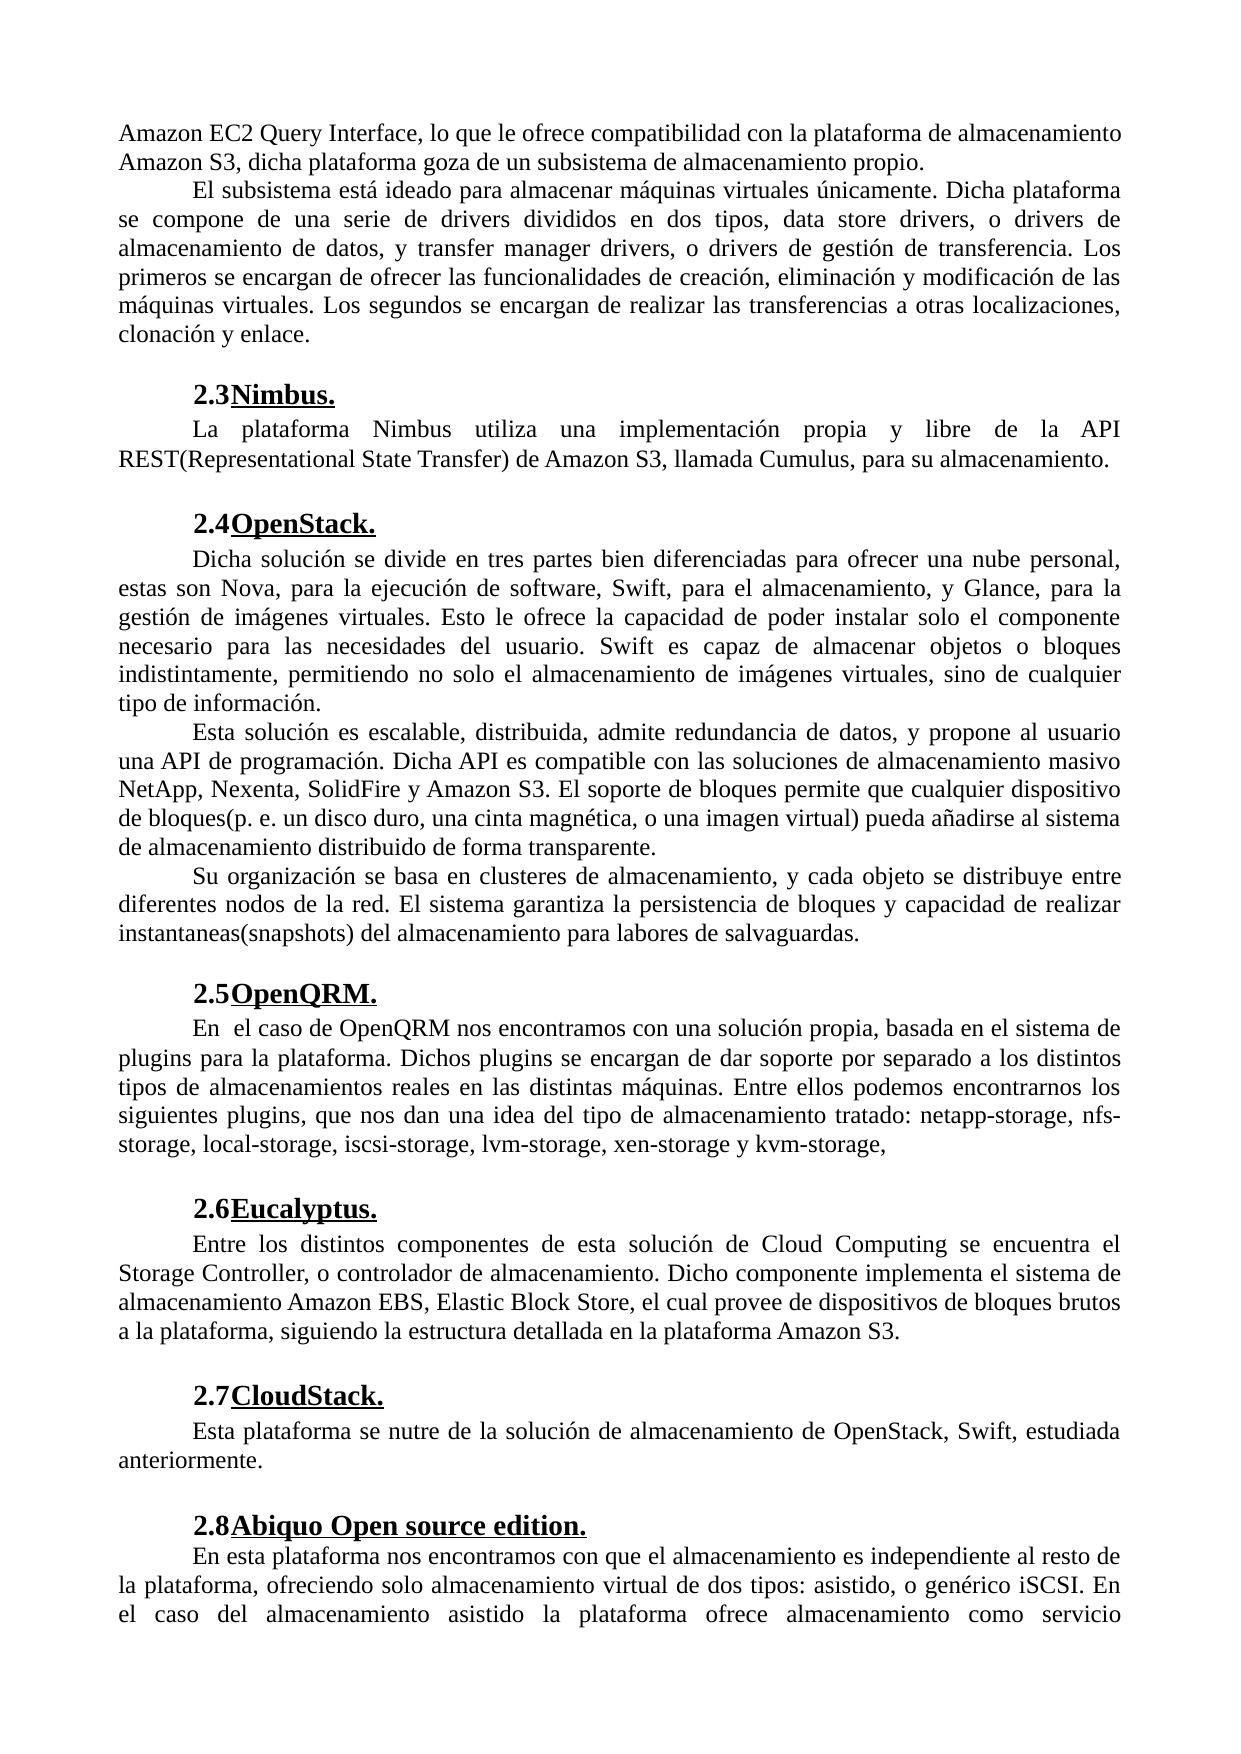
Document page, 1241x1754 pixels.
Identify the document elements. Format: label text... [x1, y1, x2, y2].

text Entre los distintos componentes de esta solución de Cloud Computing se encuentra el Storage Controller, o controlador de almacenamiento. Dicho componente implementa el sistema de almacenamiento Amazon EBS, Elastic Block Store, el cual provee de dispositivos de bloques brutos a la plataforma, siguiendo la estructura detallada en la plataforma Amazon S3. [118, 1225, 1122, 1345]
text Amazon EC2 Query Interface, lo que le ofrece compatibilidad con la plataforma de almacenamiento Amazon S3, dicha plataforma goza de un subsistema de almacenamiento propio. [118, 118, 1122, 176]
text Dicha solución se divide en tres partes bien diferenciadas para ofrecer una nube personal, estas son Nova, para la ejecución de software, Swift, para el almacenamiento, y Glance, para la gestión de imágenes virtuales. Esto le ofrece la capacidad de poder instalar solo el componente necesario para las necesidades del usuario. Swift es capaz de almacenar objetos o bloques indistintamente, permitiendo no solo el almacenamiento de imágenes virtuales, sino de cualquier tipo de información. [118, 540, 1122, 717]
list Eucalyptus. [193, 1191, 1122, 1225]
text Esta plataforma se nutre de la solución de almacenamiento de OpenStack, Swift, estudiada anteriormente. [118, 1412, 1122, 1474]
list Nimbus. [193, 377, 1122, 410]
list OpenQRM. [193, 976, 1122, 1009]
list OpenStack. [193, 506, 1122, 540]
list CloudStack. [193, 1378, 1122, 1412]
text En el caso de OpenQRM nos encontramos con una solución propia, basada en el sistema de plugins para la plataforma. Dichos plugins se encargan de dar soporte por separado a los distintos tipos de almacenamientos reales en las distintas máquinas. Entre ellos podemos encontrarnos los siguientes plugins, que nos dan una idea del tipo de almacenamiento tratado: netapp-storage, nfs-storage, local-storage, iscsi-storage, lvm-storage, xen-storage y kvm-storage, [118, 1009, 1122, 1158]
text En esta plataforma nos encontramos con que el almacenamiento es independiente al resto de la plataforma, ofreciendo solo almacenamiento virtual de dos tipos: asistido, o genérico iSCSI. En el caso del almacenamiento asistido la plataforma ofrece almacenamiento como servicio [118, 1541, 1122, 1627]
text El subsistema está ideado para almacenar máquinas virtuales únicamente. Dicha plataforma se compone de una serie de drivers divididos en dos tipos, data store drivers, o drivers de almacenamiento de datos, y transfer manager drivers, o drivers de gestión de transferencia. Los primeros se encargan de ofrecer las funcionalidades de creación, eliminación y modificación de las máquinas virtuales. Los segundos se encargan de realizar las transferencias a otras localizaciones, clonación y enlace. [118, 176, 1122, 348]
list Abiquo Open source edition. [193, 1508, 1122, 1541]
text Su organización se basa en clusteres de almacenamiento, y cada objeto se distribuye entre diferentes nodos de la red. El sistema garantiza la persistencia de bloques y capacidad de realizar instantaneas(snapshots) del almacenamiento para labores de salvaguardas. [118, 861, 1122, 947]
text Esta solución es escalable, distribuida, admite redundancia de datos, y propone al usuario una API de programación. Dicha API es compatible con las soluciones de almacenamiento masivo NetApp, Nexenta, SolidFire y Amazon S3. El soporte de bloques permite que cualquier dispositivo de bloques(p. e. un disco duro, una cinta magnética, o una imagen virtual) pueda añadirse al sistema de almacenamiento distribuido de forma transparente. [118, 717, 1122, 861]
text La plataforma Nimbus utiliza una implementación propia y libre de la API REST(Representational State Transfer) de Amazon S3, llamada Cumulus, para su almacenamiento. [118, 410, 1122, 473]
